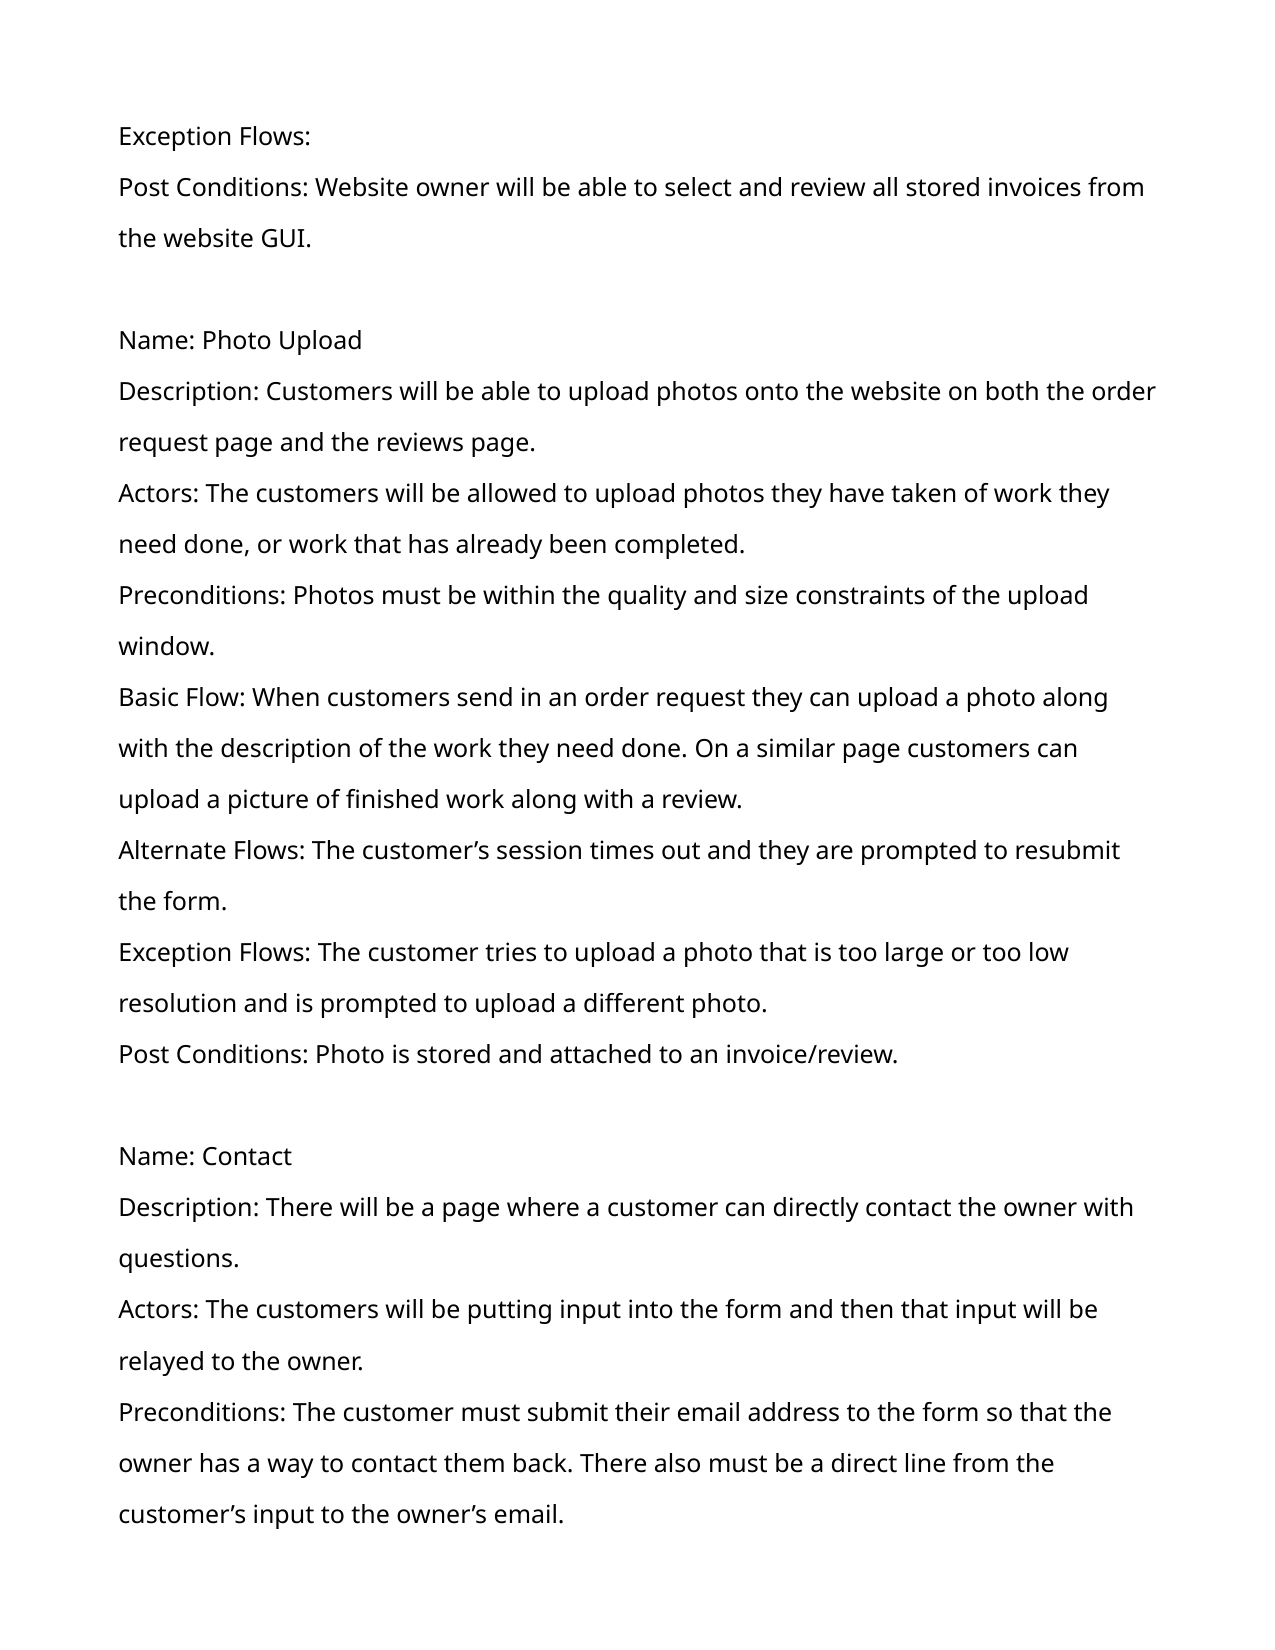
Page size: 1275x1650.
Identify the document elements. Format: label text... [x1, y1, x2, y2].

text Description: Customers will be able to upload photos onto the website on both the order request page and the reviews page. [118, 373, 1157, 458]
text Name: Contact [118, 1139, 1157, 1173]
text Name: Photo Upload [118, 322, 1157, 356]
text Exception Flows: [118, 118, 1157, 152]
text Preconditions: The customer must submit their email address to the form so that the owner has a way to contact them back. There also must be a direct line from the customer’s input to the owner’s email. [118, 1394, 1157, 1530]
text Actors: The customers will be putting input into the form and then that input will be relayed to the owner. [118, 1292, 1157, 1377]
text Post Conditions: Photo is stored and attached to an invoice/review. [118, 1037, 1157, 1071]
text Basic Flow: When customers send in an order request they can upload a photo along with the description of the work they need done. On a similar page customers can upload a picture of finished work along with a review. [118, 679, 1157, 816]
text Exception Flows: The customer tries to upload a photo that is too large or too low resolution and is prompted to upload a different photo. [118, 935, 1157, 1020]
text Post Conditions: Website owner will be able to select and review all stored invoices from the website GUI. [118, 169, 1157, 254]
text Alternate Flows: The customer’s session times out and they are prompted to resubmit the form. [118, 833, 1157, 918]
text Preconditions: Photos must be within the quality and size constraints of the upload window. [118, 577, 1157, 663]
text Actors: The customers will be allowed to upload photos they have taken of work they need done, or work that has already been completed. [118, 475, 1157, 561]
text Description: There will be a page where a customer can directly contact the owner with questions. [118, 1190, 1157, 1275]
